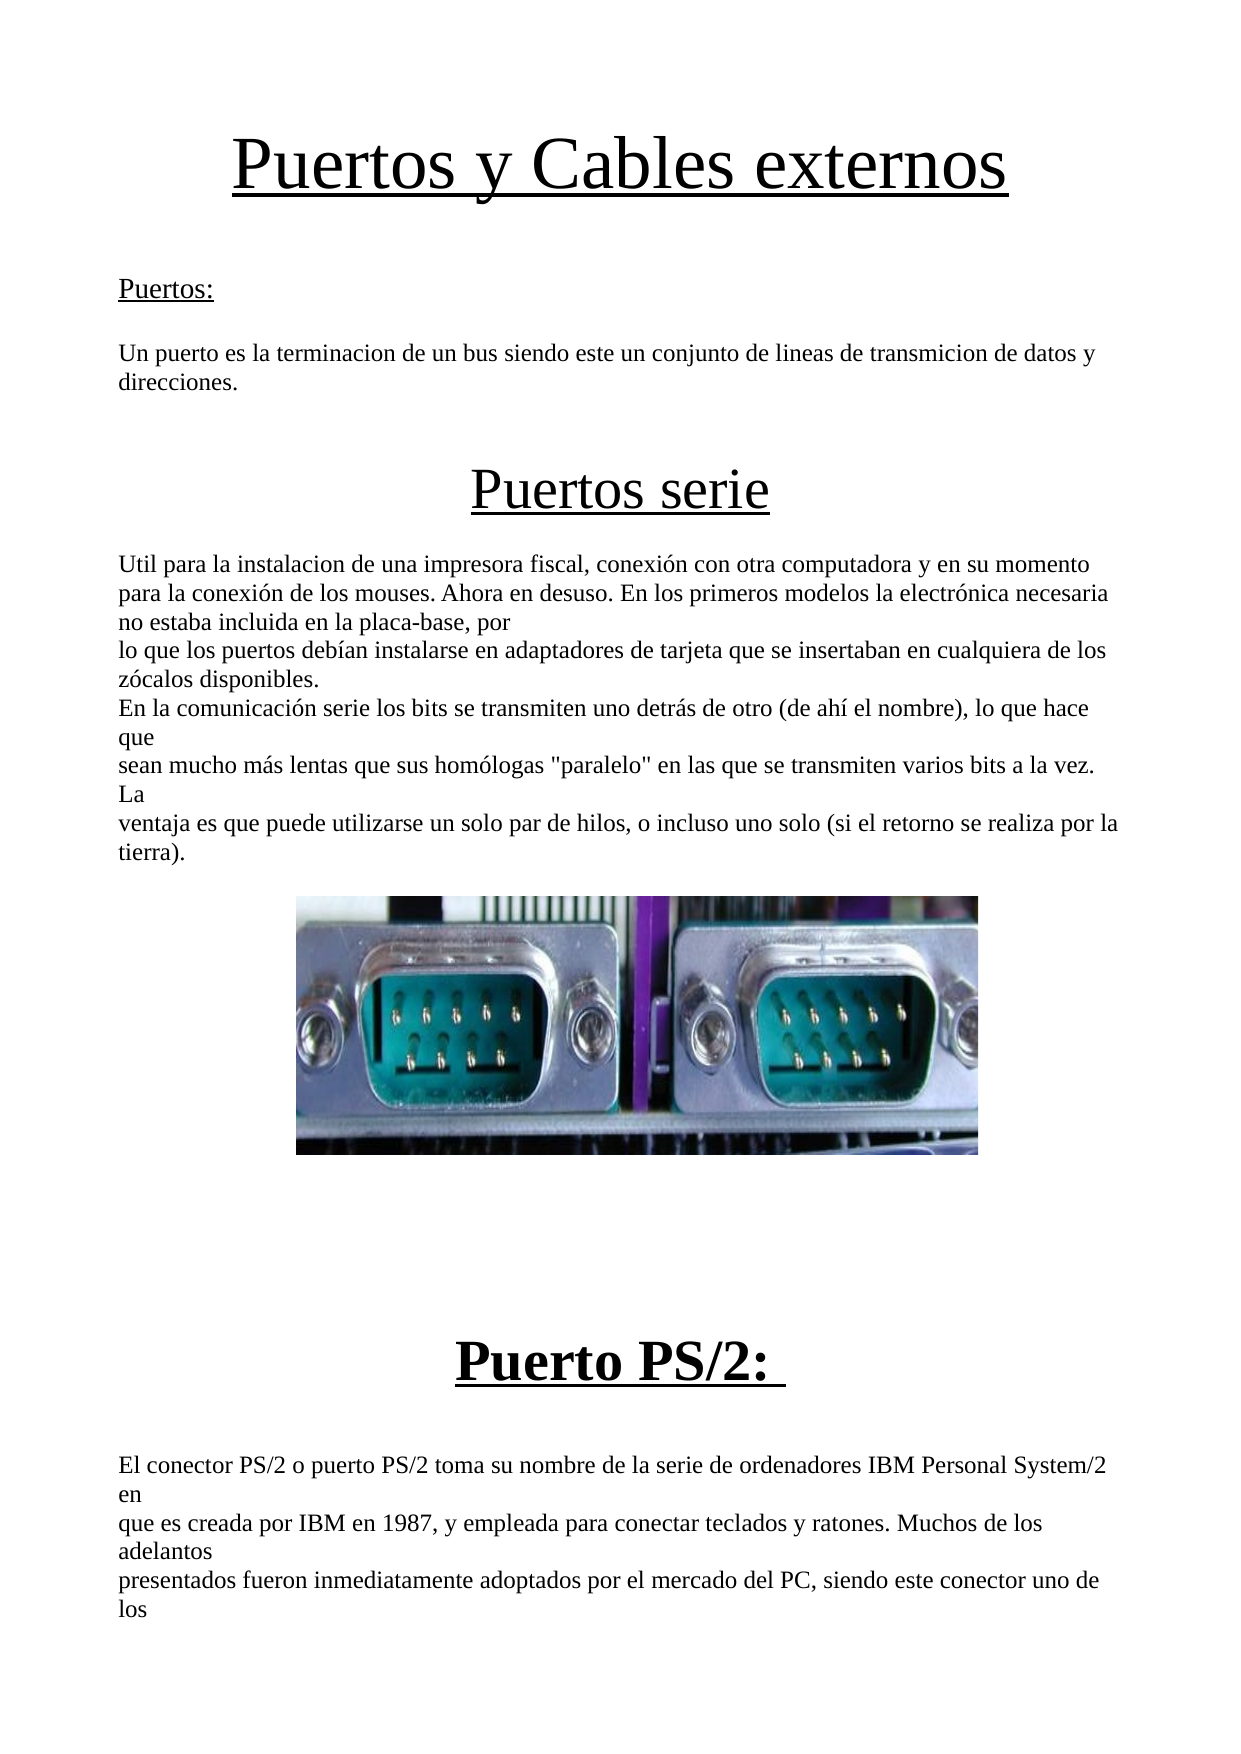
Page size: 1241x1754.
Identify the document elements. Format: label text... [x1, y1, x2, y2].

text presentados fueron inmediatamente adoptados por el mercado del PC, siendo este conector uno de los [118, 1565, 1122, 1623]
text Puertos y Cables externos [118, 118, 1122, 204]
text que es creada por IBM en 1987, y empleada para conectar teclados y ratones. Muchos de los adelantos [118, 1508, 1122, 1565]
text Puertos: [118, 271, 1122, 305]
text sean mucho más lentas que sus homólogas "paralelo" en las que se transmiten varios bits a la vez. La [118, 751, 1122, 808]
text Puerto PS/2: [118, 1326, 1122, 1393]
text Un puerto es la terminacion de un bus siendo este un conjunto de lineas de transmicion de datos y direcciones. [118, 338, 1122, 396]
text tierra). [118, 837, 1122, 866]
text zócalos disponibles. [118, 664, 1122, 693]
text En la comunicación serie los bits se transmiten uno detrás de otro (de ahí el nombre), lo que hace que [118, 693, 1122, 751]
text Puertos serie [118, 453, 1122, 521]
text ventaja es que puede utilizarse un solo par de hilos, o incluso uno solo (si el retorno se realiza por la [118, 808, 1122, 837]
text Util para la instalacion de una impresora fiscal, conexión con otra computadora y en su momento para la conexión de los mouses. Ahora en desuso. En los primeros modelos la electrónica necesaria no estaba incluida en la placa-base, por [118, 549, 1122, 636]
text El conector PS/2 o puerto PS/2 toma su nombre de la serie de ordenadores IBM Personal System/2 en [118, 1450, 1122, 1508]
text lo que los puertos debían instalarse en adaptadores de tarjeta que se insertaban en cualquiera de los [118, 636, 1122, 664]
picture [296, 896, 979, 1155]
